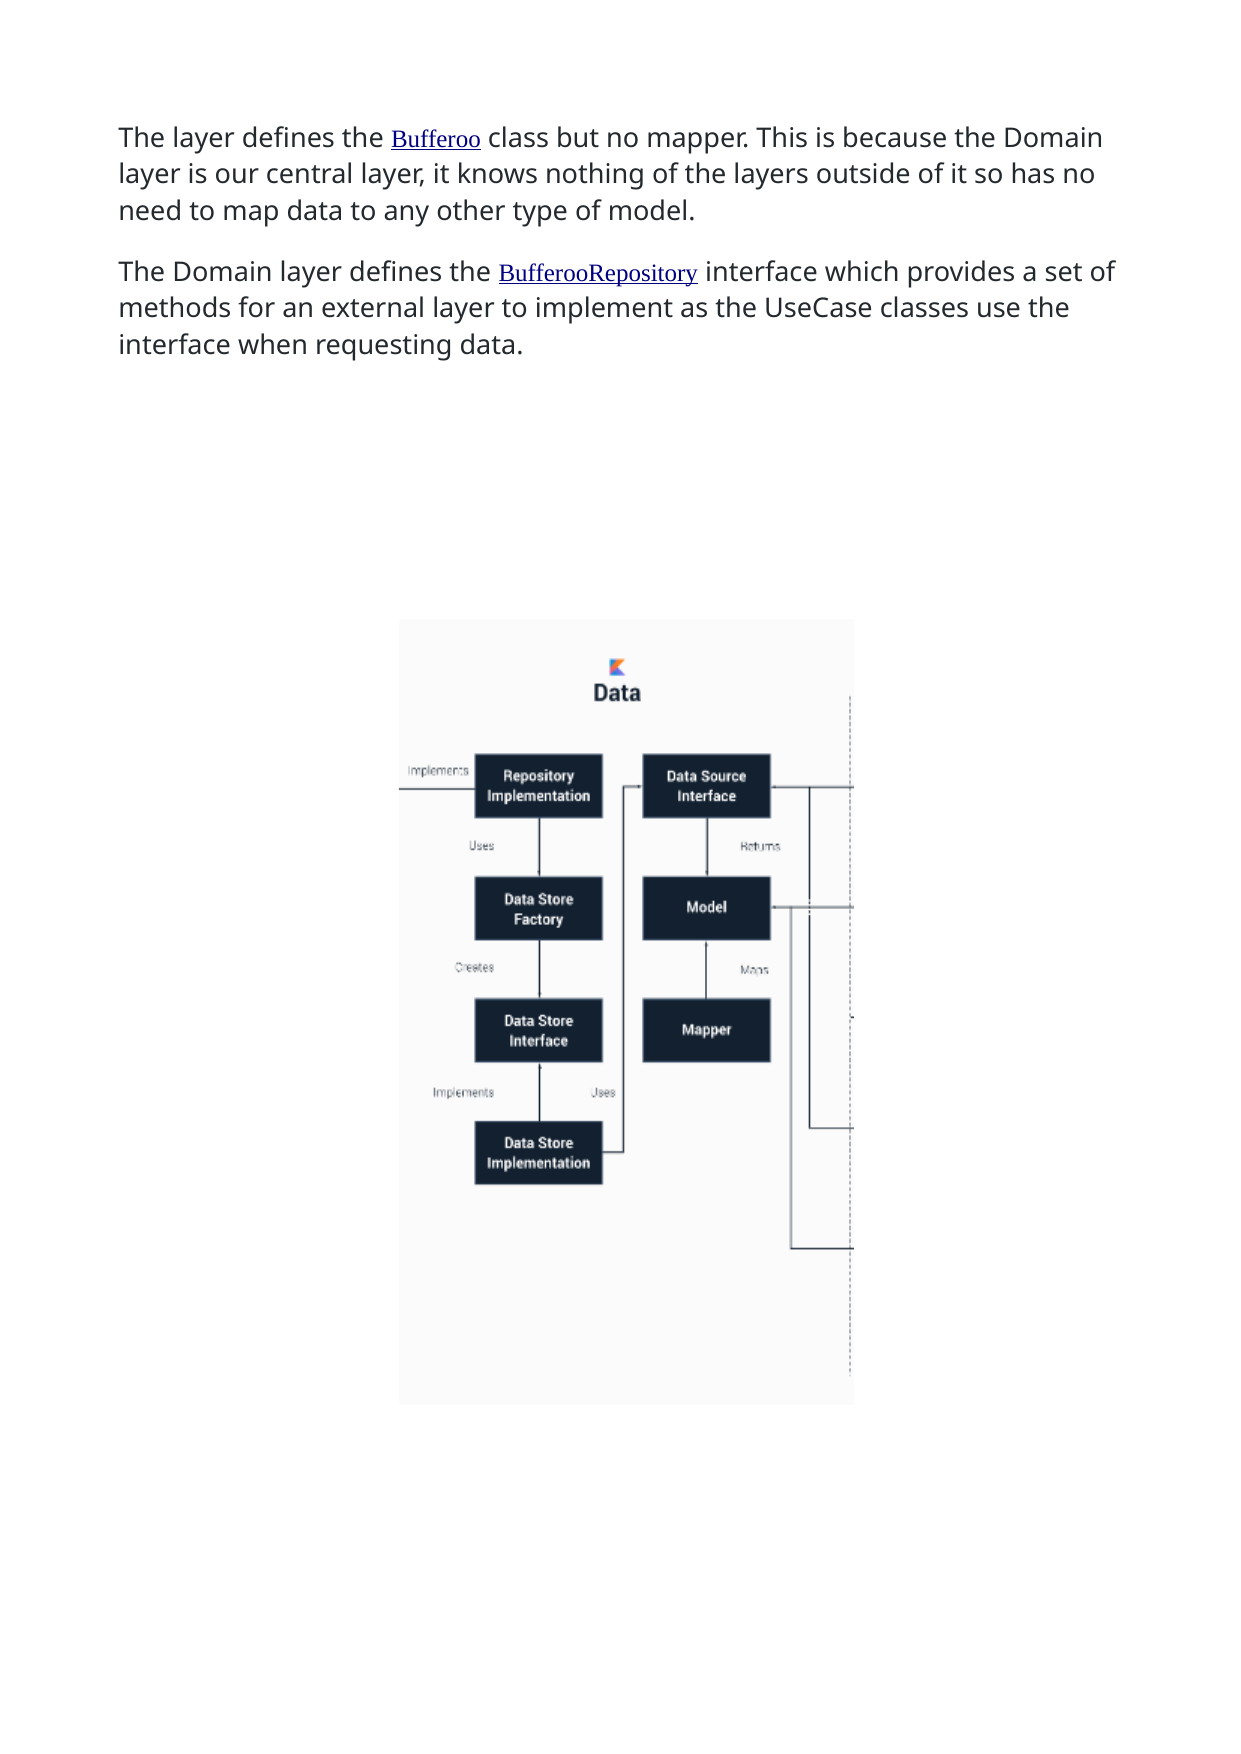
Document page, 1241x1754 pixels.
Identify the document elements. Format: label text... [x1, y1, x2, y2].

text The layer defines the Bufferoo class but no mapper. This is because the Domain layer is our central layer, it knows nothing of the layers outside of it so has no need to map data to any other type of model. [118, 118, 1122, 229]
text The Domain layer defines the BufferooRepository interface which provides a set of methods for an external layer to implement as the UseCase classes use the interface when requesting data. [118, 252, 1122, 363]
picture [398, 619, 854, 1405]
